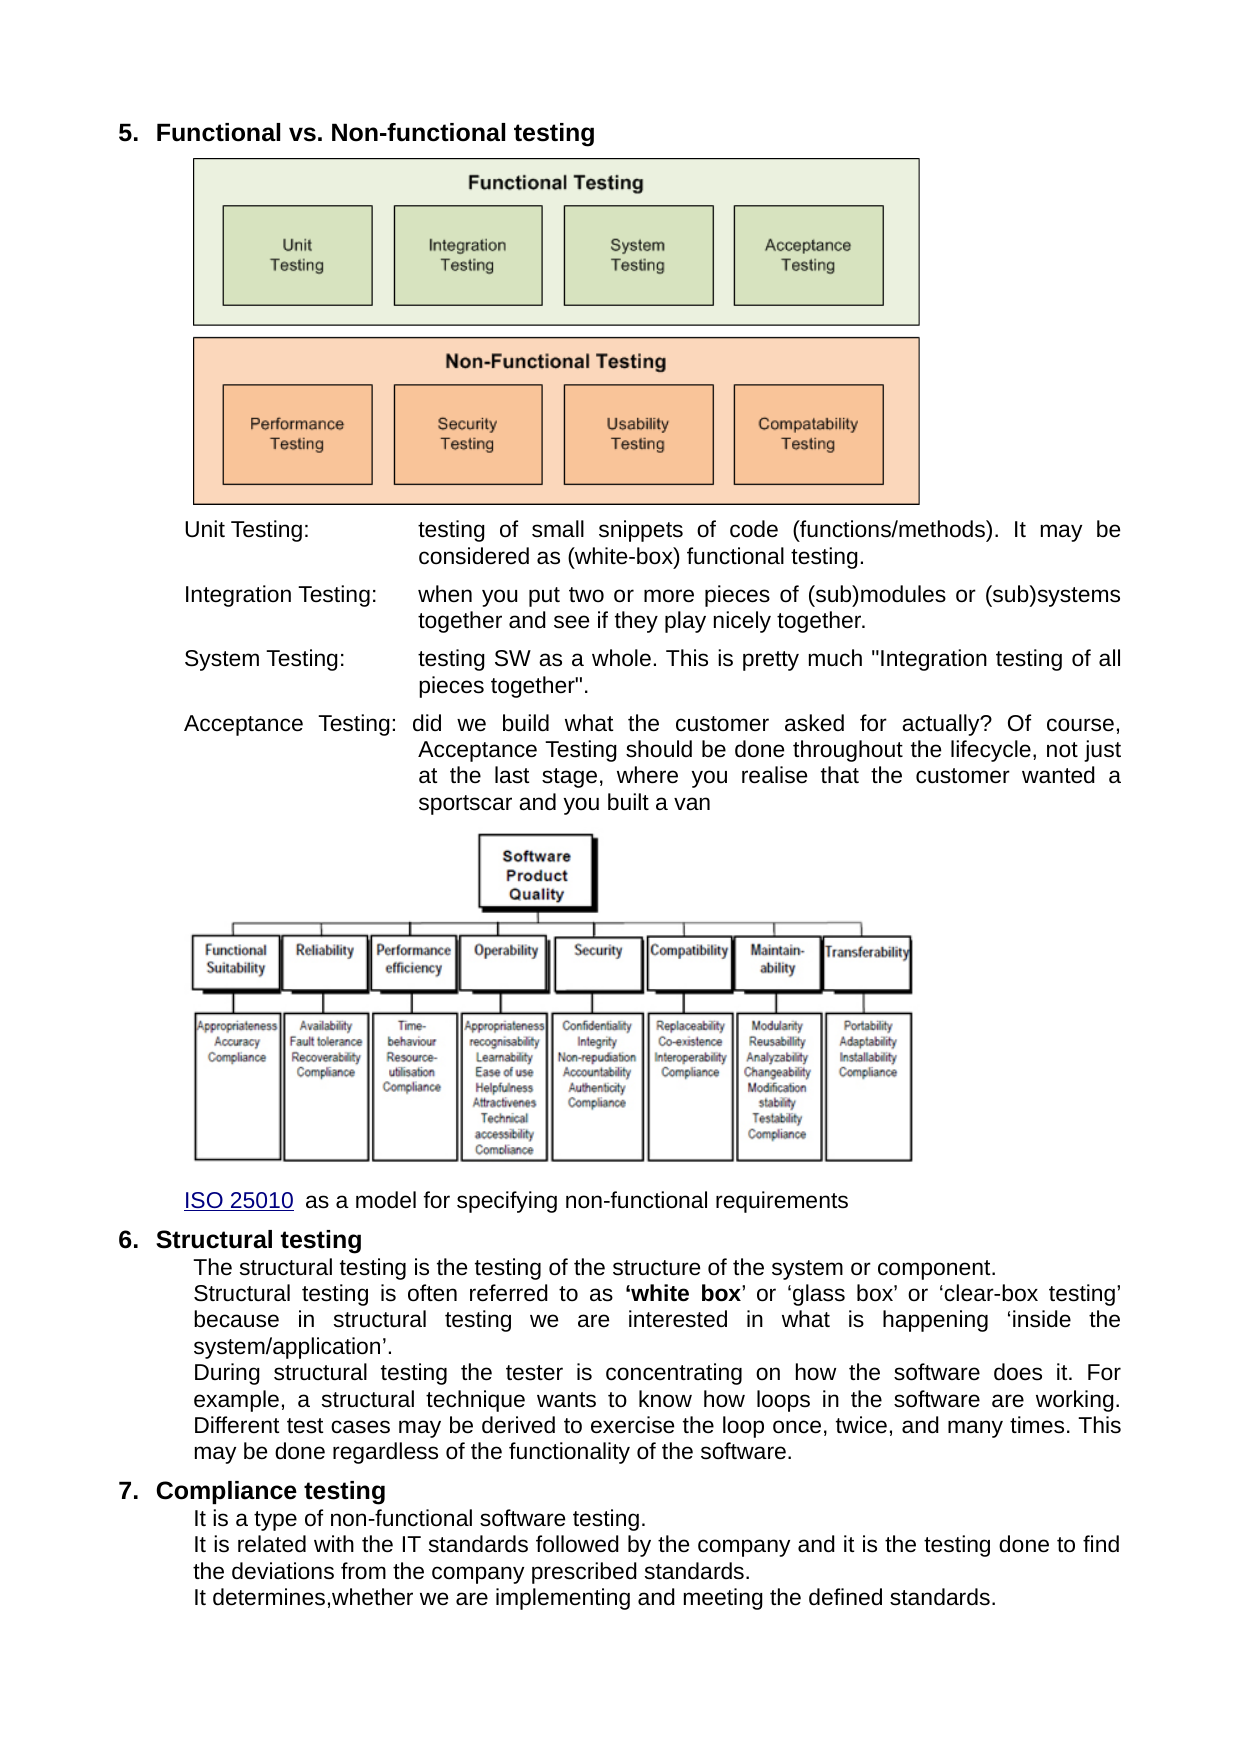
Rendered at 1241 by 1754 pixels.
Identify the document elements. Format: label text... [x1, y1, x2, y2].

text Unit Testing: testing of small snippets of code (functions/methods). It may be considered as (white-box) functional testing. [184, 516, 1122, 569]
picture [193, 158, 920, 505]
picture [183, 827, 923, 1171]
text During structural testing the tester is concentrating on how the software does it. For example, a structural technique wants to know how loops in the software are working. Different test cases may be derived to exercise the loop once, twice, and many times. This may be done regardless of the functionality of the software. [193, 1359, 1122, 1464]
text Acceptance Testing: did we build what the customer asked for actually? Of course, Acceptance Testing should be done throughout the lifecycle, not just at the last stage, where you realise that the customer wanted a sportscar and you built a van [184, 710, 1122, 815]
text It determines,whether we are implementing and meeting the defined standards. [193, 1584, 1122, 1611]
text Structural testing is often referred to as ‘white box’ or ‘glass box’ or ‘clear-box testing’ because in structural testing we are interested in what is happening ‘inside the system/application’. [193, 1280, 1122, 1359]
text ISO 25010 as a model for specifying non-functional requirements [184, 1182, 1122, 1213]
text Integration Testing: when you put two or more pieces of (sub)modules or (sub)systems together and see if they play nicely together. [184, 581, 1122, 633]
title Structural testing [118, 1225, 1122, 1254]
text It is a type of non-functional software testing. [193, 1505, 1122, 1531]
title Compliance testing [118, 1476, 1122, 1505]
title Functional vs. Non-functional testing [118, 118, 1122, 147]
text It is related with the IT standards followed by the company and it is the testing done to find the deviations from the company prescribed standards. [193, 1531, 1122, 1584]
text The structural testing is the testing of the structure of the system or component. [193, 1254, 1122, 1280]
text System Testing: testing SW as a whole. This is pretty much "Integration testing of all pieces together". [184, 645, 1122, 698]
